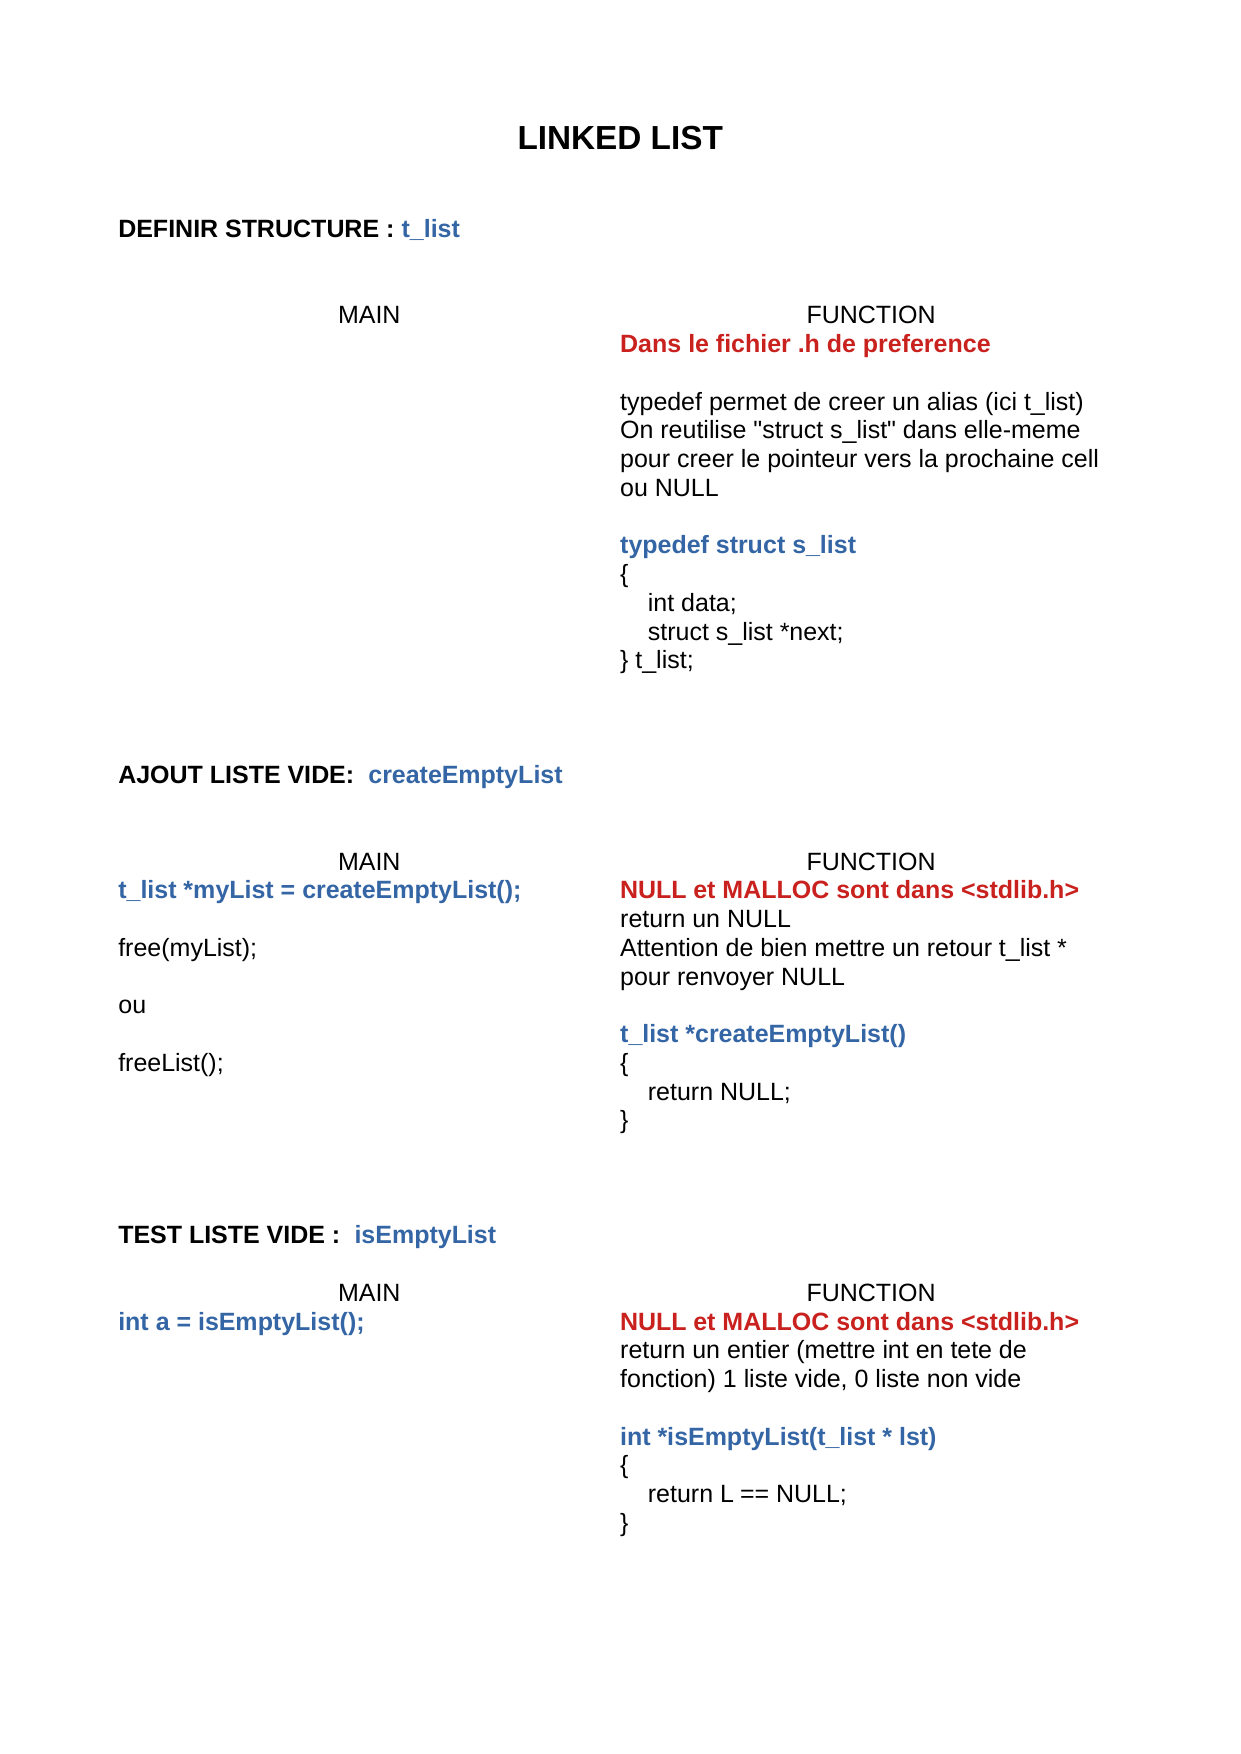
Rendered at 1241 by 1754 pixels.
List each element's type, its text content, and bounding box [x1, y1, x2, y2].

table_header MAIN [118, 300, 620, 329]
table_header FUNCTION [620, 1278, 1122, 1307]
table_header FUNCTION [620, 300, 1122, 329]
table_cell Dans le fichier .h de preference typedef permet de creer un alias (ici t_list) On reutilise "struct s_list" dans elle-meme pour creer le pointeur vers la prochaine cell ou NULL typedef struct s_list { int data; struct s_list *next; } t_list; [620, 329, 1122, 703]
text LINKED LIST [118, 118, 1122, 157]
text TEST LISTE VIDE : isEmptyList [118, 1220, 1122, 1249]
table_cell [118, 329, 620, 703]
table_header FUNCTION [620, 847, 1122, 875]
table_cell int a = isEmptyList(); [118, 1307, 620, 1565]
table_cell t_list *myList = createEmptyList(); free(myList); ou freeList(); [118, 875, 620, 1163]
table_cell NULL et MALLOC sont dans <stdlib.h> return un NULL Attention de bien mettre un retour t_list * pour renvoyer NULL t_list *createEmptyList() { return NULL; } [620, 875, 1122, 1163]
table_header MAIN [118, 1278, 620, 1307]
table_cell NULL et MALLOC sont dans <stdlib.h> return un entier (mettre int en tete de fonction) 1 liste vide, 0 liste non vide int *isEmptyList(t_list * lst) { return L == NULL; } [620, 1307, 1122, 1565]
text AJOUT LISTE VIDE: createEmptyList [118, 760, 1122, 789]
table_header MAIN [118, 847, 620, 875]
text DEFINIR STRUCTURE : t_list [118, 214, 1122, 243]
